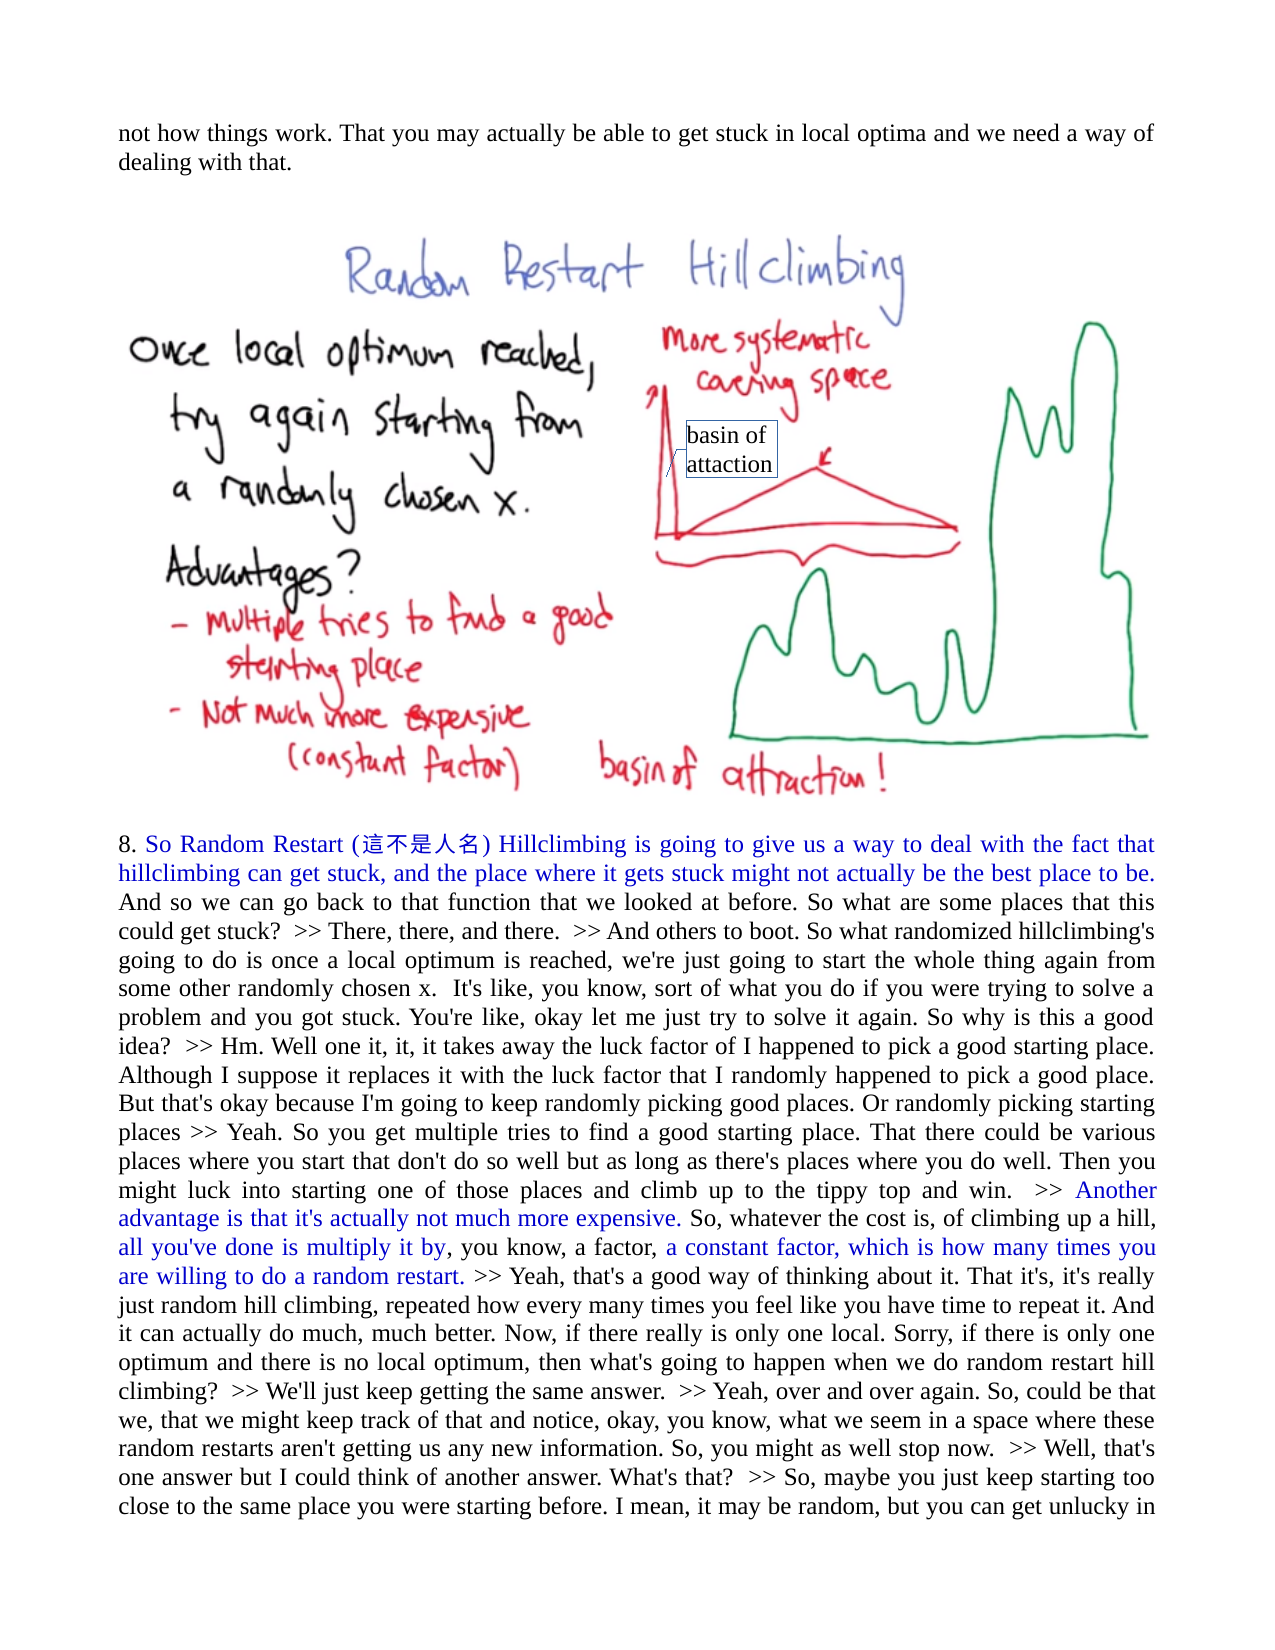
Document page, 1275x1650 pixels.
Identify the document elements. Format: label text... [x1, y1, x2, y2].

text 8. So Random Restart (這不是人名) Hillclimbing is going to give us a way to deal with the fact that hillclimbing can get stuck, and the place where it gets stuck might not actually be the best place to be. And so we can go back to that function that we looked at before. So what are some places that this could get stuck? >> There, there, and there. >> And others to boot. So what randomized hillclimbing's going to do is once a local optimum is reached, we're just going to start the whole thing again from some other randomly chosen x. It's like, you know, sort of what you do if you were trying to solve a problem and you got stuck. You're like, okay let me just try to solve it again. So why is this a good idea? >> Hm. Well one it, it, it takes away the luck factor of I happened to pick a good starting place. Although I suppose it replaces it with the luck factor that I randomly happened to pick a good place. But that's okay because I'm going to keep randomly picking good places. Or randomly picking starting places >> Yeah. So you get multiple tries to find a good starting place. That there could be various places where you start that don't do so well but as long as there's places where you do well. Then you might luck into starting one of those places and climb up to the tippy top and win. >> Another advantage is that it's actually not much more expensive. So, whatever the cost is, of climbing up a hill, all you've done is multiply it by, you know, a factor, a constant factor, which is how many times you are willing to do a random restart. >> Yeah, that's a good way of thinking about it. That it's, it's really just random hill climbing, repeated how every many times you feel like you have time to repeat it. And it can actually do much, much better. Now, if there really is only one local. Sorry, if there is only one optimum and there is no local optimum, then what's going to happen when we do random restart hill climbing? >> We'll just keep getting the same answer. >> Yeah, over and over again. So, could be that we, that we might keep track of that and notice, okay, you know, what we seem in a space where these random restarts aren't getting us any new information. So, you might as well stop now. >> Well, that's one answer but I could think of another answer. What's that? >> So, maybe you just keep starting too close to the same place you were starting before. I mean, it may be random, but you can get unlucky in [118, 827, 1157, 1520]
picture [118, 233, 1157, 799]
text not how things work. That you may actually be able to get stuck in local optima and we need a way of dealing with that. [118, 118, 1157, 176]
